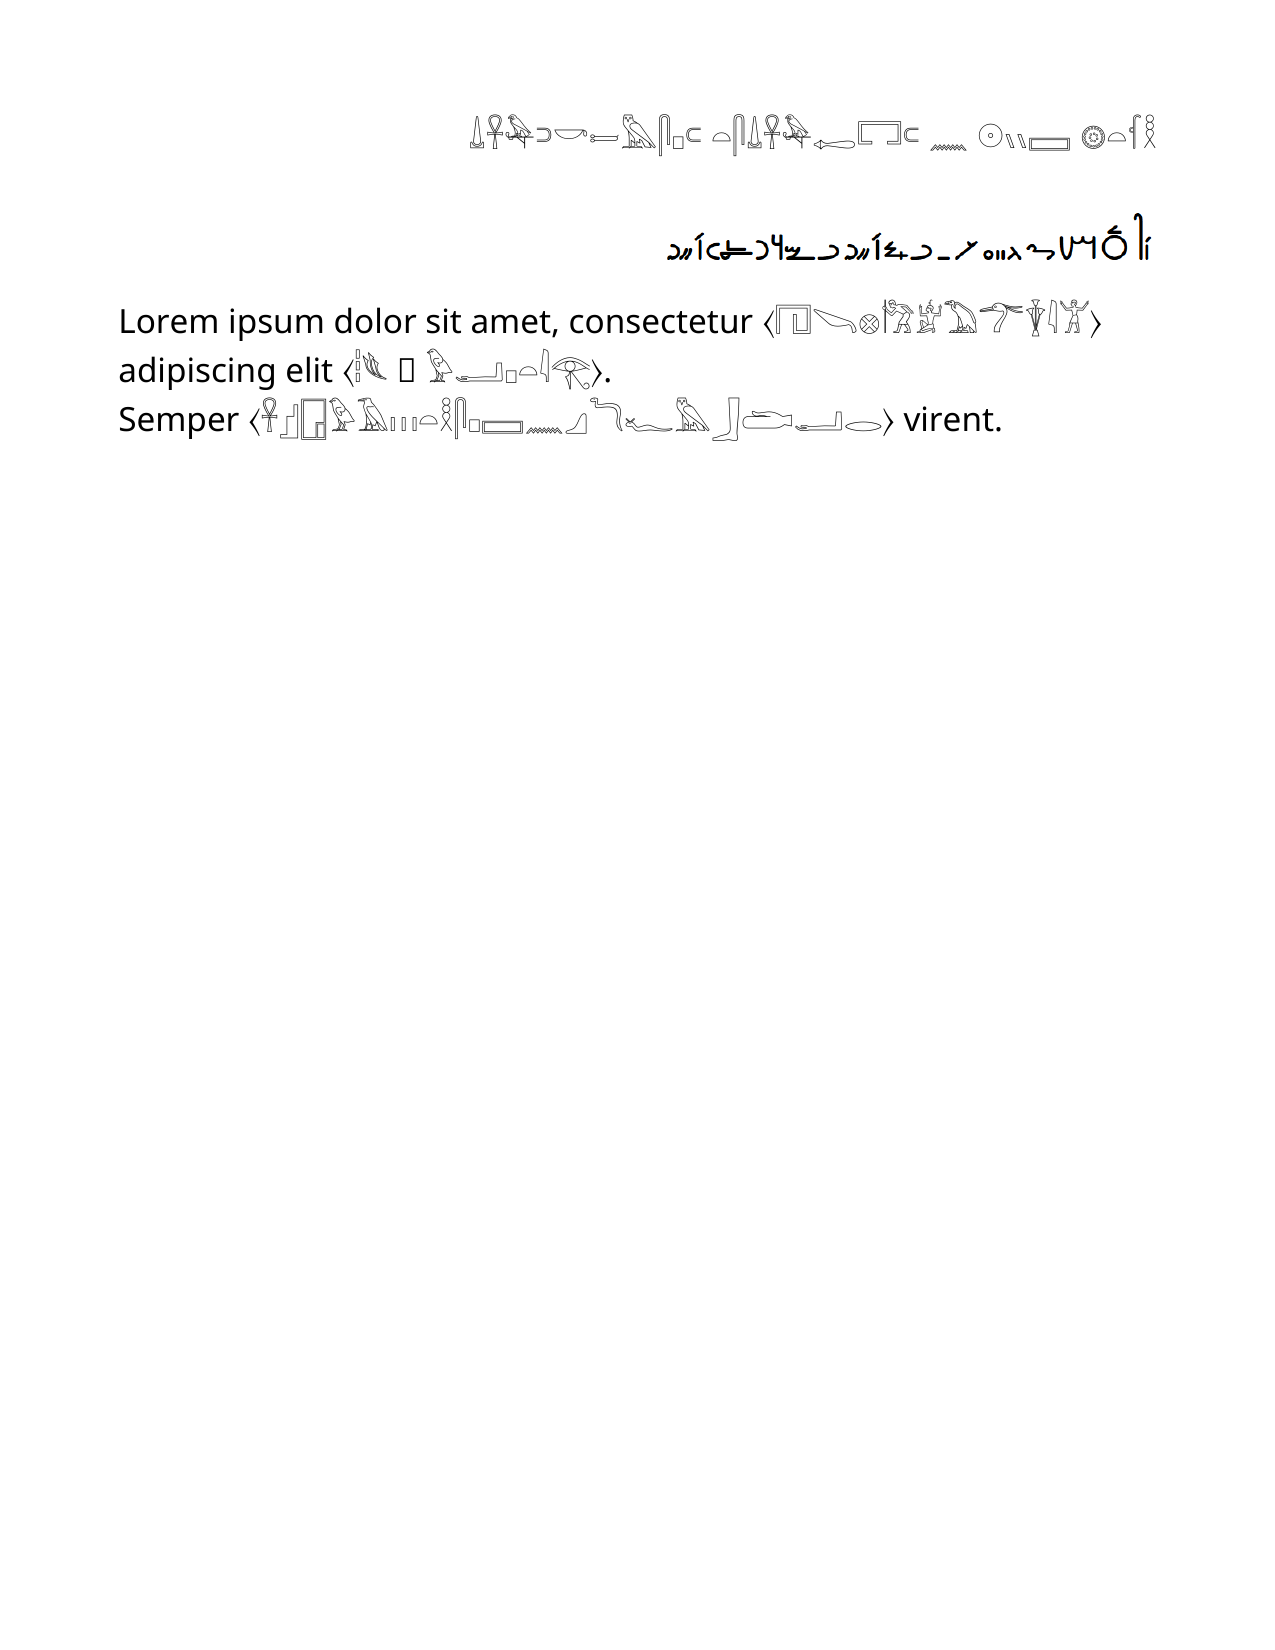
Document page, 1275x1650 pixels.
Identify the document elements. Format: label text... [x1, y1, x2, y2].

text ‮𓎛𓆳𓏏𓊗 𓈙𓏰𓏰𓇳 𓈖 𓍹𓉐𓉻𓅆𓋹𓍑𓋴𓏏 𓍹𓊪𓋴𓅓𓎀𓎡𓍻𓅆𓋹𓍑‬ [118, 118, 1157, 162]
picture [638, 182, 1172, 269]
text Semper 〈‮𓂋𓂝𓂧𓃀𓅓𓆑𓆓𓈎𓈖𓈙𓊪𓋴𓎛𓏏𐀂𐀃𓏥𓄿𓅱𓉗𓊨𓋹‬〉 virent. [118, 396, 1157, 445]
text Lorem ipsum dolor sit amet, consectetur 〈‮𓀠𓇋𓇉𓆀𓅐𓁨𓀗𓊖𓌪𓉔‬〉 adipiscing elit 〈‮𓂀𓇋𓏏𓊪𓂝‬‮𓅱 𓏏 𓆰𓏪‬〉. [118, 298, 1157, 396]
